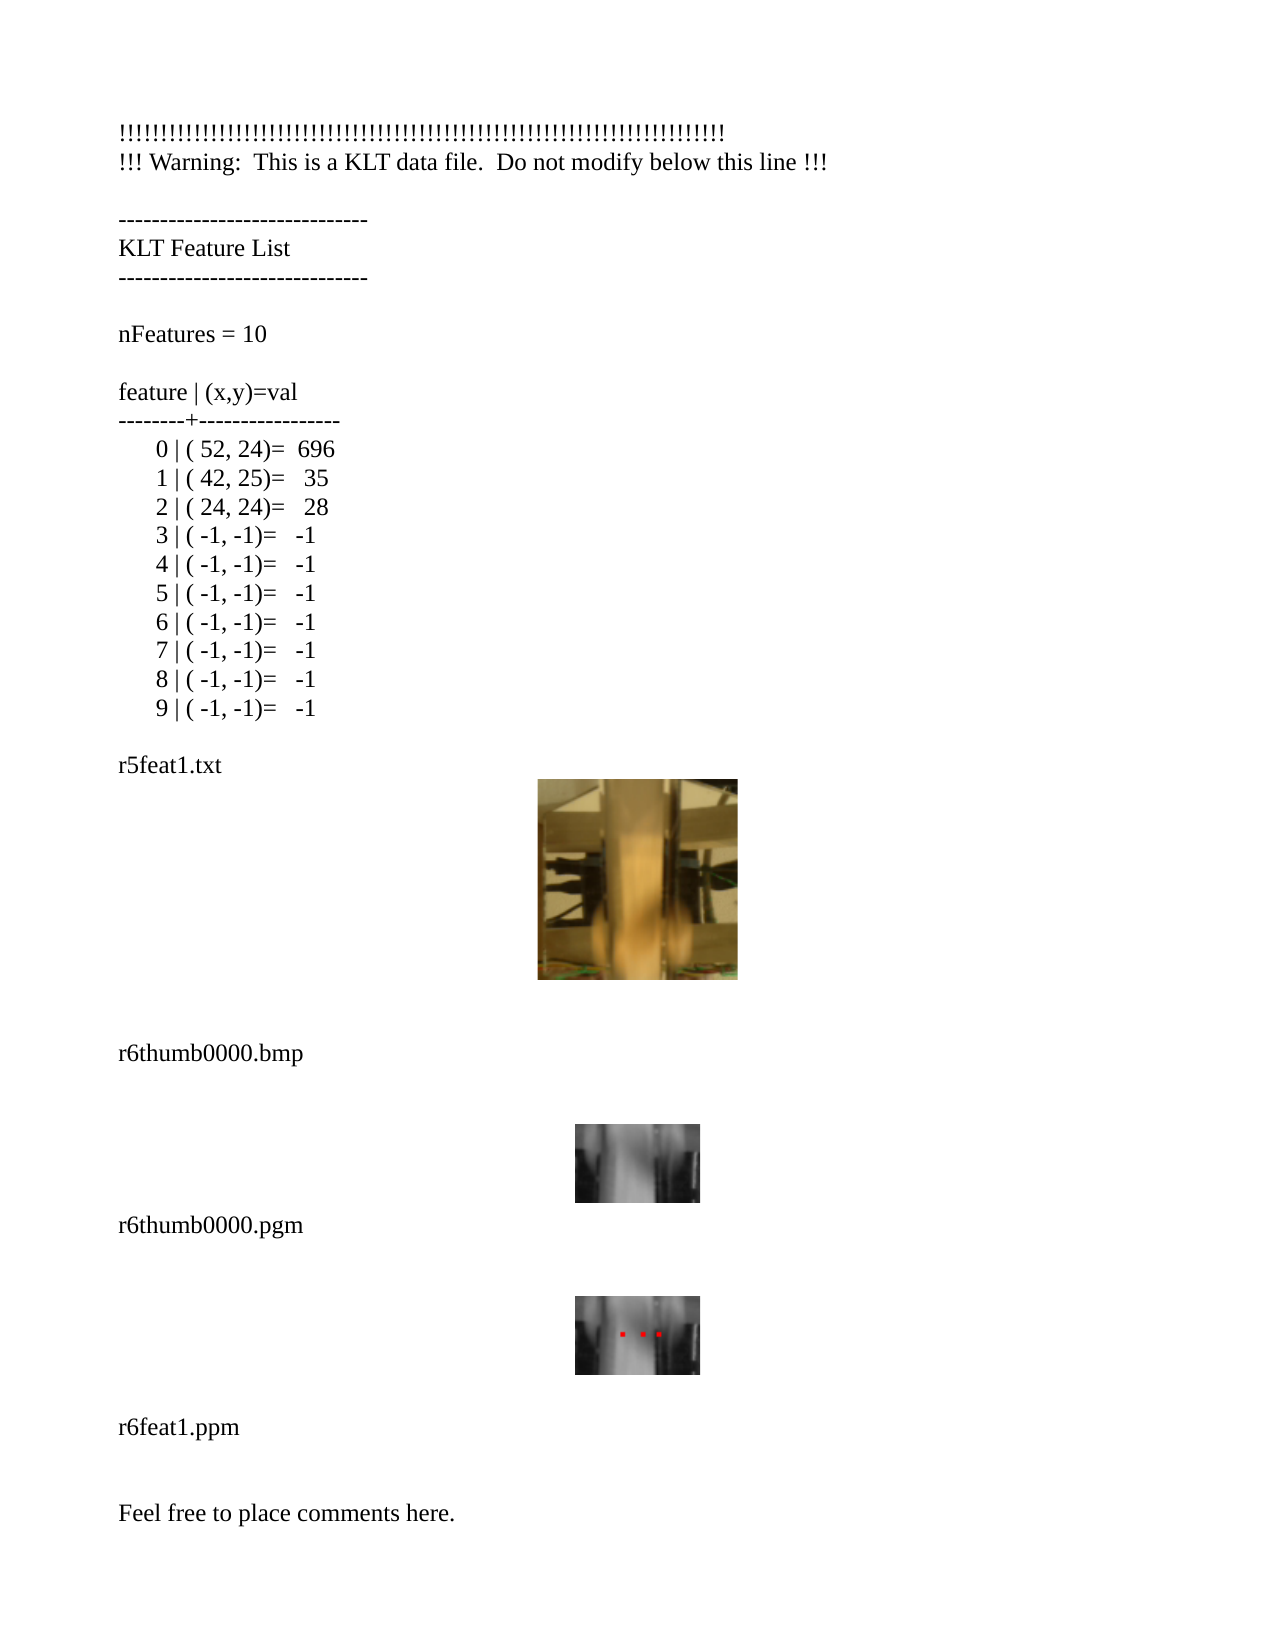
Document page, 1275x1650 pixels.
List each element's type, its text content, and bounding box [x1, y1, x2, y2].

text r5feat1.txt [118, 751, 1157, 779]
text 2 | ( 24, 24)= 28 [118, 492, 1157, 521]
text ------------------------------ [118, 262, 1157, 291]
picture [575, 1124, 700, 1203]
text ------------------------------ [118, 204, 1157, 233]
picture [575, 1296, 700, 1375]
text 1 | ( 42, 25)= 35 [118, 463, 1157, 492]
text r6feat1.ppm [118, 1412, 1157, 1441]
text !!! Warning: This is a KLT data file. Do not modify below this line !!! [118, 147, 1157, 176]
text 3 | ( -1, -1)= -1 [118, 521, 1157, 549]
text r6thumb0000.bmp [118, 1038, 1157, 1067]
text KLT Feature List [118, 233, 1157, 262]
text 6 | ( -1, -1)= -1 [118, 607, 1157, 636]
text feature | (x,y)=val [118, 377, 1157, 406]
text 5 | ( -1, -1)= -1 [118, 578, 1157, 607]
text 7 | ( -1, -1)= -1 [118, 636, 1157, 664]
text --------+----------------- [118, 406, 1157, 434]
text 9 | ( -1, -1)= -1 [118, 693, 1157, 722]
text r6thumb0000.pgm [118, 1211, 1157, 1239]
text 4 | ( -1, -1)= -1 [118, 549, 1157, 578]
text 0 | ( 52, 24)= 696 [118, 434, 1157, 463]
text 8 | ( -1, -1)= -1 [118, 664, 1157, 693]
text nFeatures = 10 [118, 319, 1157, 348]
text Feel free to place comments here. [118, 1498, 1157, 1527]
text !!!!!!!!!!!!!!!!!!!!!!!!!!!!!!!!!!!!!!!!!!!!!!!!!!!!!!!!!!!!!!!!!!!!!!!!! [118, 118, 1157, 147]
picture [537, 779, 738, 980]
